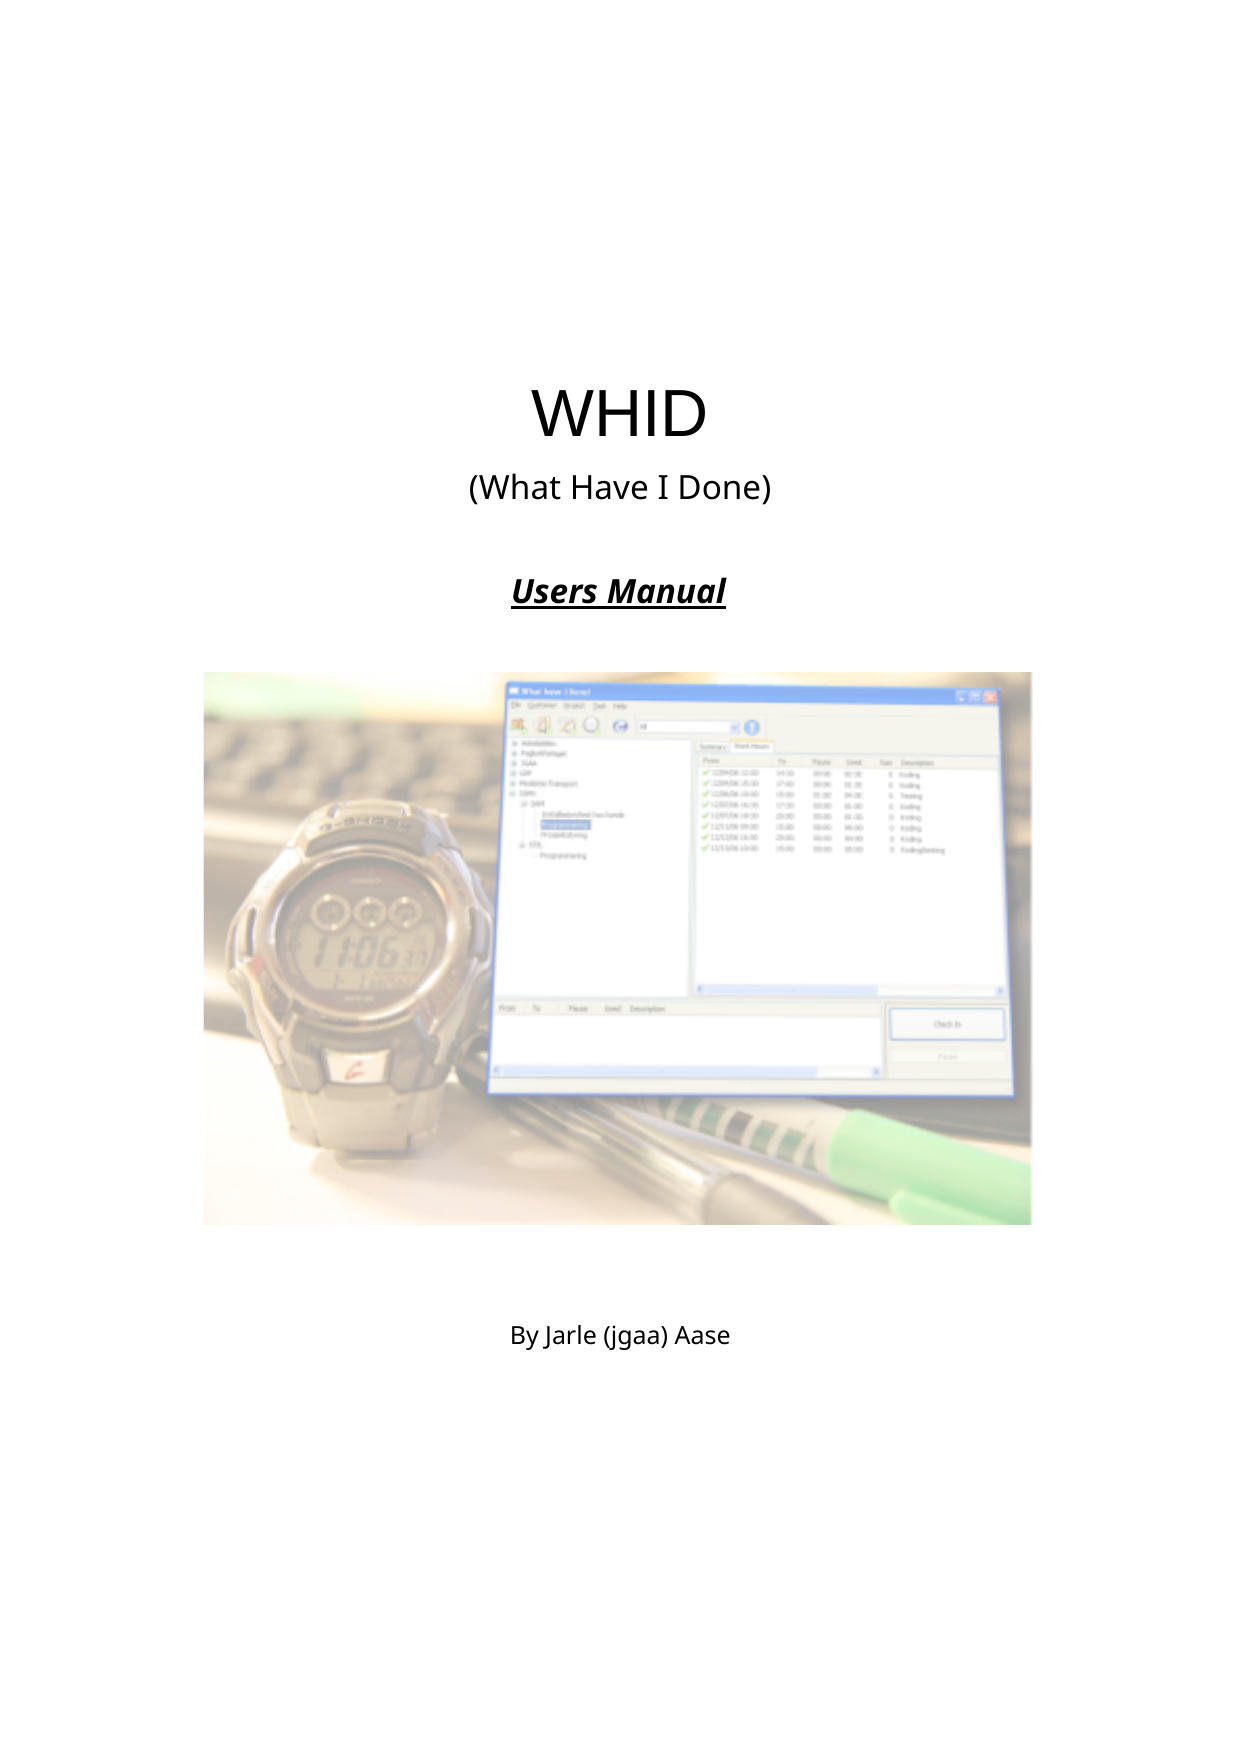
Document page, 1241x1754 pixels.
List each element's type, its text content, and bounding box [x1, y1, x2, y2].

text By Jarle (jgaa) Aase [118, 1317, 1122, 1352]
text Users Manual [118, 568, 1122, 613]
text (What Have I Done) [118, 463, 1122, 509]
picture [203, 672, 1037, 1225]
subtitle WHID [118, 376, 1122, 451]
